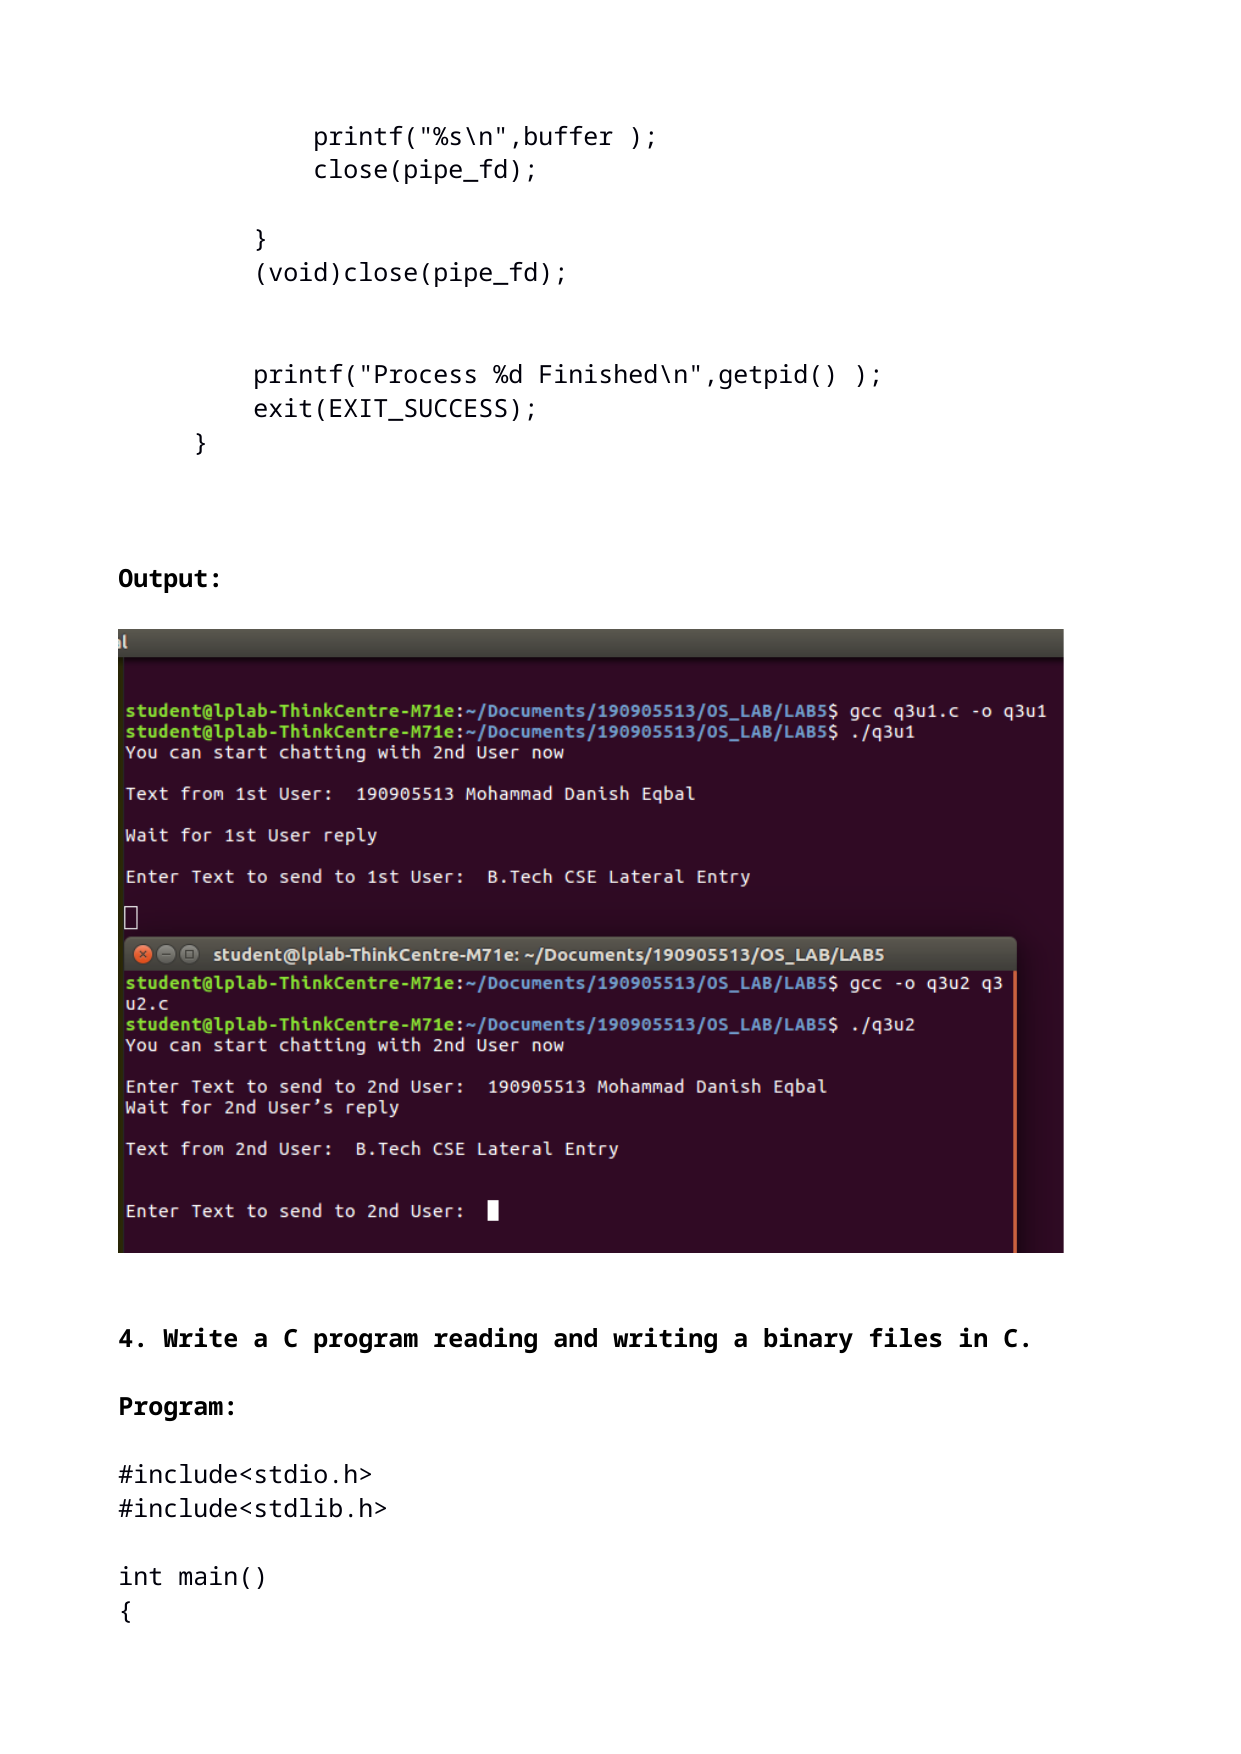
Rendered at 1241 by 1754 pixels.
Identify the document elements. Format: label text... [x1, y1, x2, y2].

text #include<stdio.h> [118, 1457, 1122, 1491]
text } [118, 220, 1122, 254]
text #include<stdlib.h> [118, 1491, 1122, 1525]
picture [118, 629, 839, 1253]
text printf("Process %d Finished\n",getpid() ); [118, 357, 1122, 391]
text Output: [118, 561, 1122, 595]
text exit(EXIT_SUCCESS); [118, 391, 1122, 425]
text } [118, 425, 1122, 459]
text 4. Write a C program reading and writing a binary files in C. [118, 1321, 1122, 1354]
text (void)close(pipe_fd); [118, 254, 1122, 288]
text Program: [118, 1389, 1122, 1423]
text printf("%s\n",buffer ); [118, 118, 1122, 152]
text close(pipe_fd); [118, 152, 1122, 186]
text { [118, 1593, 1122, 1627]
text int main() [118, 1559, 1122, 1593]
